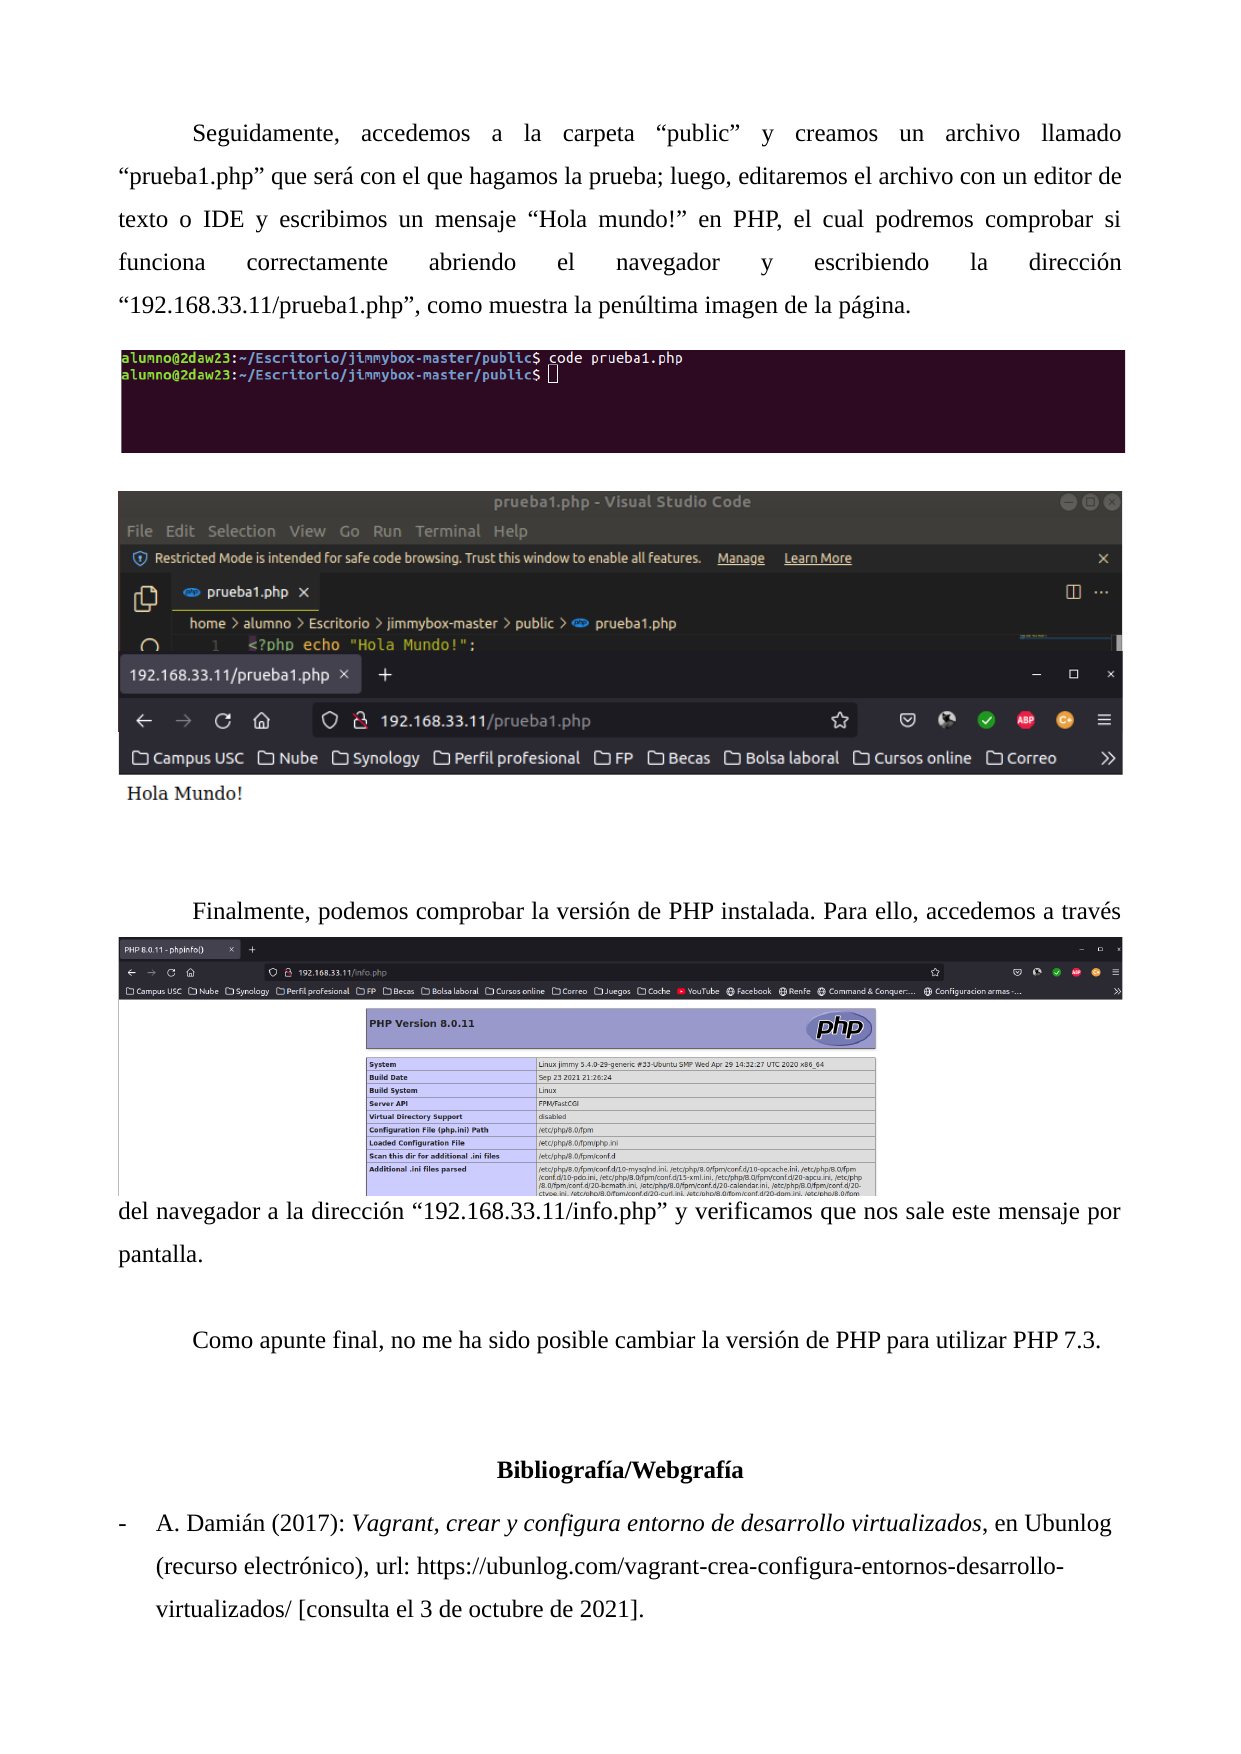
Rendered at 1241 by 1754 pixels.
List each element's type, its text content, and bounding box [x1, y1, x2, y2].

text Seguidamente, accedemos a la carpeta “public” y creamos un archivo llamado “prueba1.php” que será con el que hagamos la prueba; luego, editaremos el archivo con un editor de texto o IDE y escribimos un mensaje “Hola mundo!” en PHP, el cual podremos comprobar si funciona correctamente abriendo el navegador y escribiendo la dirección “192.168.33.11/prueba1.php”, como muestra la penúltima imagen de la página. [118, 118, 1122, 319]
text del navegador a la dirección “192.168.33.11/info.php” y verificamos que nos sale este mensaje por pantalla. [118, 1196, 1122, 1268]
text Finalmente, podemos comprobar la versión de PHP instalada. Para ello, accedemos a través [118, 882, 1122, 937]
list A. Damián (2017): Vagrant, crear y configura entorno de desarrollo virtualizados, en Ubunlog (recurso electrónico), url: https://ubunlog.com/vagrant-crea-configura-entornos-desarrollo-virtualizados/ [consulta el 3 de octubre de 2021]. [118, 1508, 1122, 1623]
text Como apunte final, no me ha sido posible cambiar la versión de PHP para utilizar PHP 7.3. [118, 1325, 1122, 1354]
text Bibliografía/Webgrafía [118, 1455, 1122, 1483]
